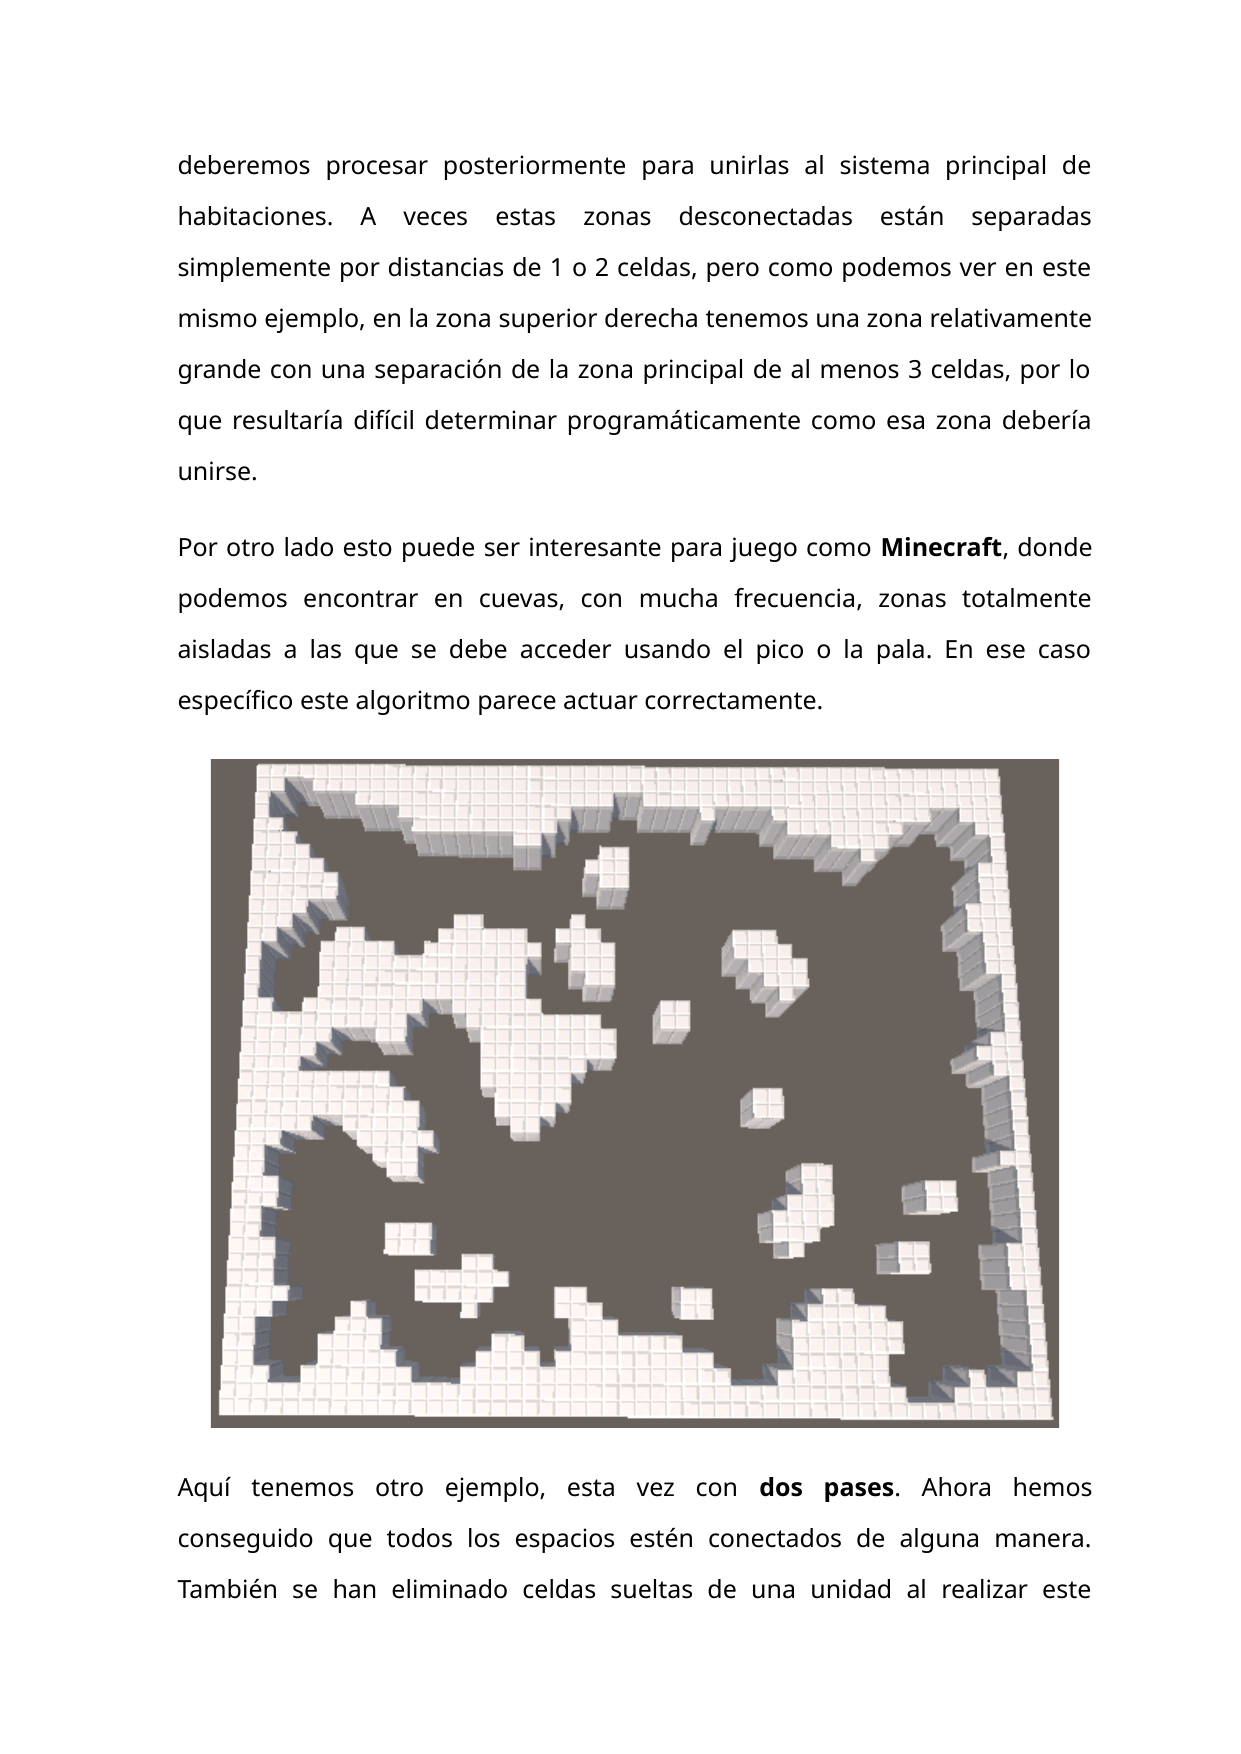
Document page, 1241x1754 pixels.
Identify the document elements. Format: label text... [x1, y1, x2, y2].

text Aquí tenemos otro ejemplo, esta vez con dos pases. Ahora hemos conseguido que todos los espacios estén conectados de alguna manera. También se han eliminado celdas sueltas de una unidad al realizar este [177, 1470, 1093, 1606]
text Por otro lado esto puede ser interesante para juego como Minecraft, donde podemos encontrar en cuevas, con mucha frecuencia, zonas totalmente aisladas a las que se debe acceder usando el pico o la pala. En ese caso específico este algoritmo parece actuar correctamente. [177, 530, 1093, 717]
text deberemos procesar posteriormente para unirlas al sistema principal de habitaciones. A veces estas zonas desconectadas están separadas simplemente por distancias de 1 o 2 celdas, pero como podemos ver en este mismo ejemplo, en la zona superior derecha tenemos una zona relativamente grande con una separación de la zona principal de al menos 3 celdas, por lo que resultaría difícil determinar programáticamente como esa zona debería unirse. [177, 148, 1093, 488]
picture [210, 759, 1060, 1428]
